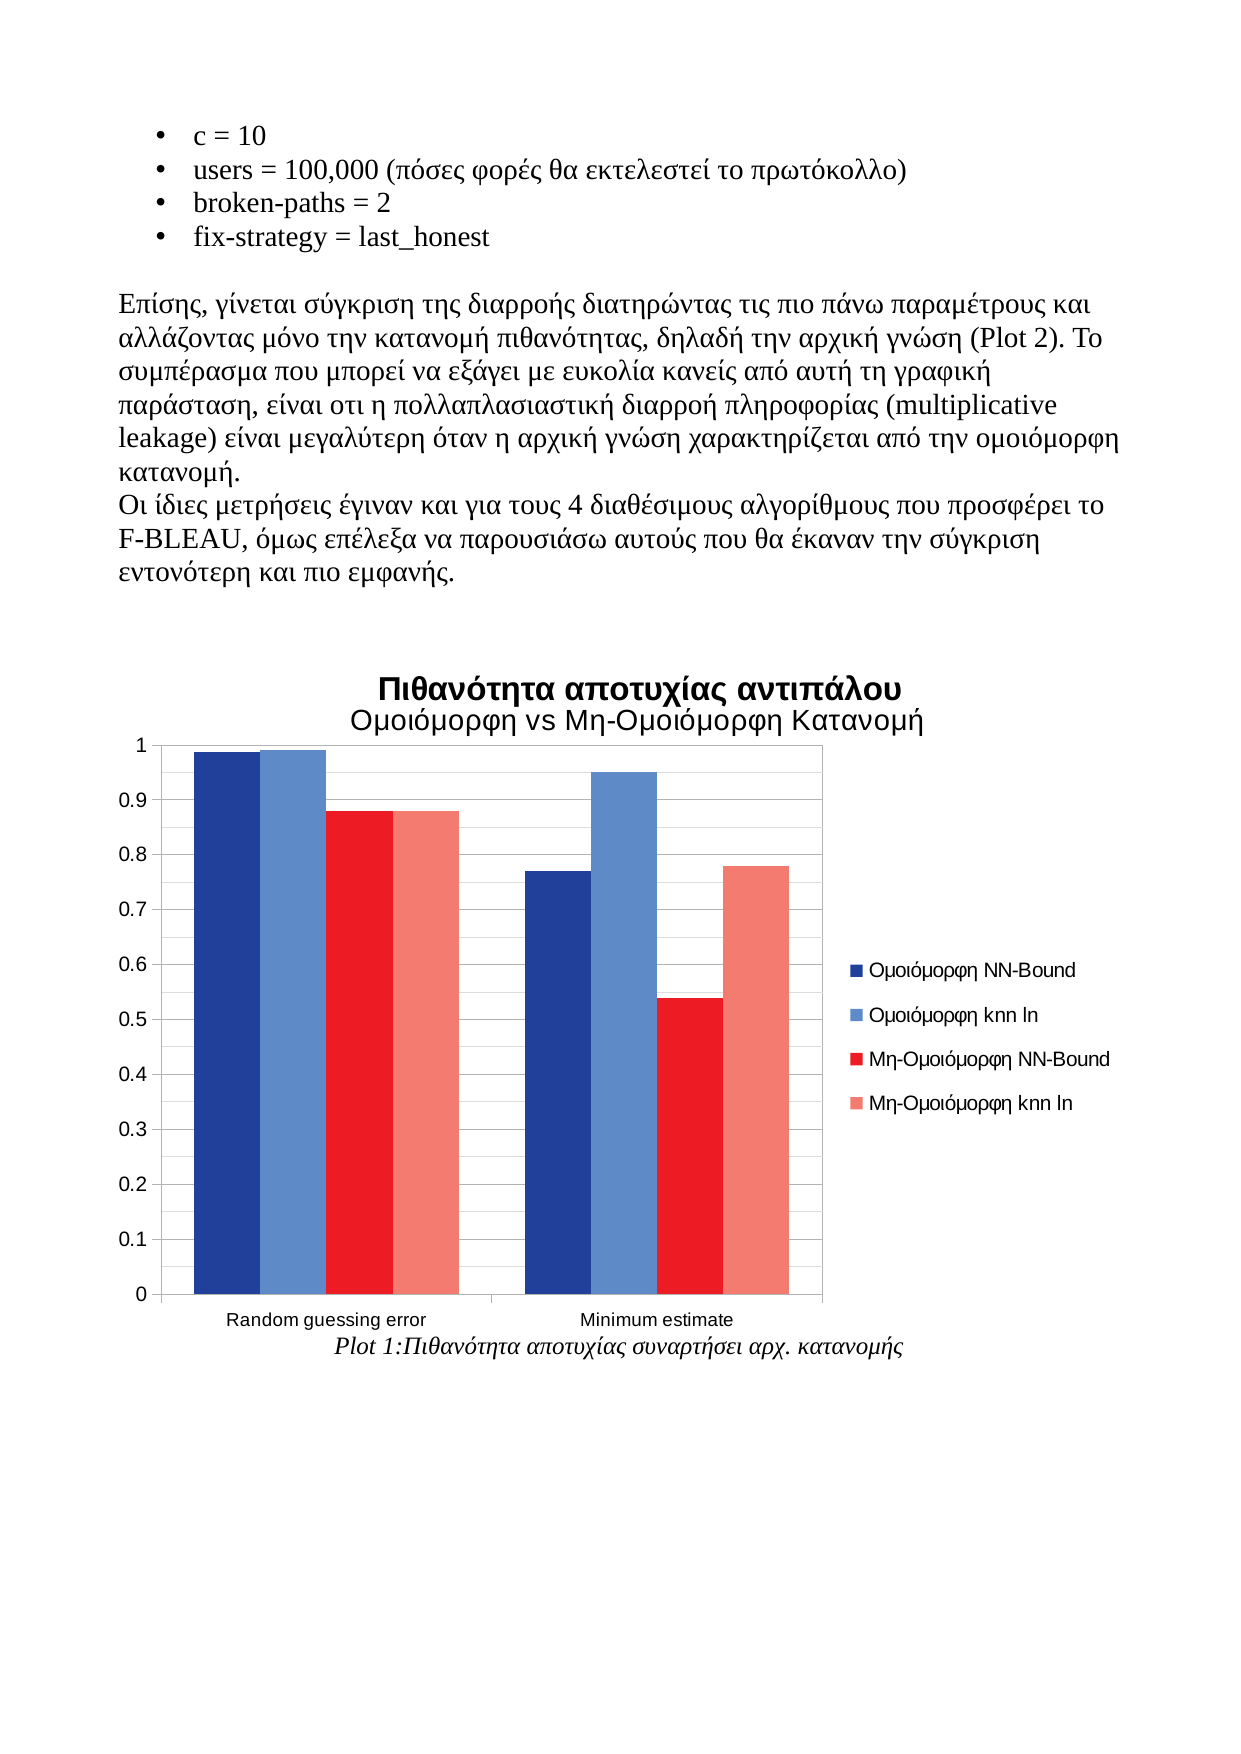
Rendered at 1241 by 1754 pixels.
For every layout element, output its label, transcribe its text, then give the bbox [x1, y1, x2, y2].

list Plot 1:Πιθανότητα αποτυχίας συναρτήσει αρχ. κατανομής [118, 660, 1122, 1359]
list users = 100,000 (πόσες φορές θα εκτελεστεί το πρωτόκολλο) [156, 152, 1122, 185]
text Επίσης, γίνεται σύγκριση της διαρροής διατηρώντας τις πιο πάνω παραμέτρους και αλλάζοντας μόνο την κατανομή πιθανότητας, δηλαδή την αρχική γνώση (Plot 2). Το συμπέρασμα που μπορεί να εξάγει με ευκολία κανείς από αυτή τη γραφική παράσταση, είναι οτι η πολλαπλασιαστική διαρροή πληροφορίας (multiplicative leakage) είναι μεγαλύτερη όταν η αρχική γνώση χαρακτηρίζεται από την ομοιόμορφη κατανομή. [118, 286, 1122, 487]
list c = 10 [156, 118, 1122, 152]
text Οι ίδιες μετρήσεις έγιναν και για τους 4 διαθέσιμους αλγορίθμους που προσφέρει το F-BLEAU, όμως επέλεξα να παρουσιάσω αυτούς που θα έκαναν την σύγκριση εντονότερη και πιο εμφανής. [118, 487, 1122, 588]
list broken-paths = 2 [156, 185, 1122, 219]
list fix-strategy = last_honest [156, 219, 1122, 253]
